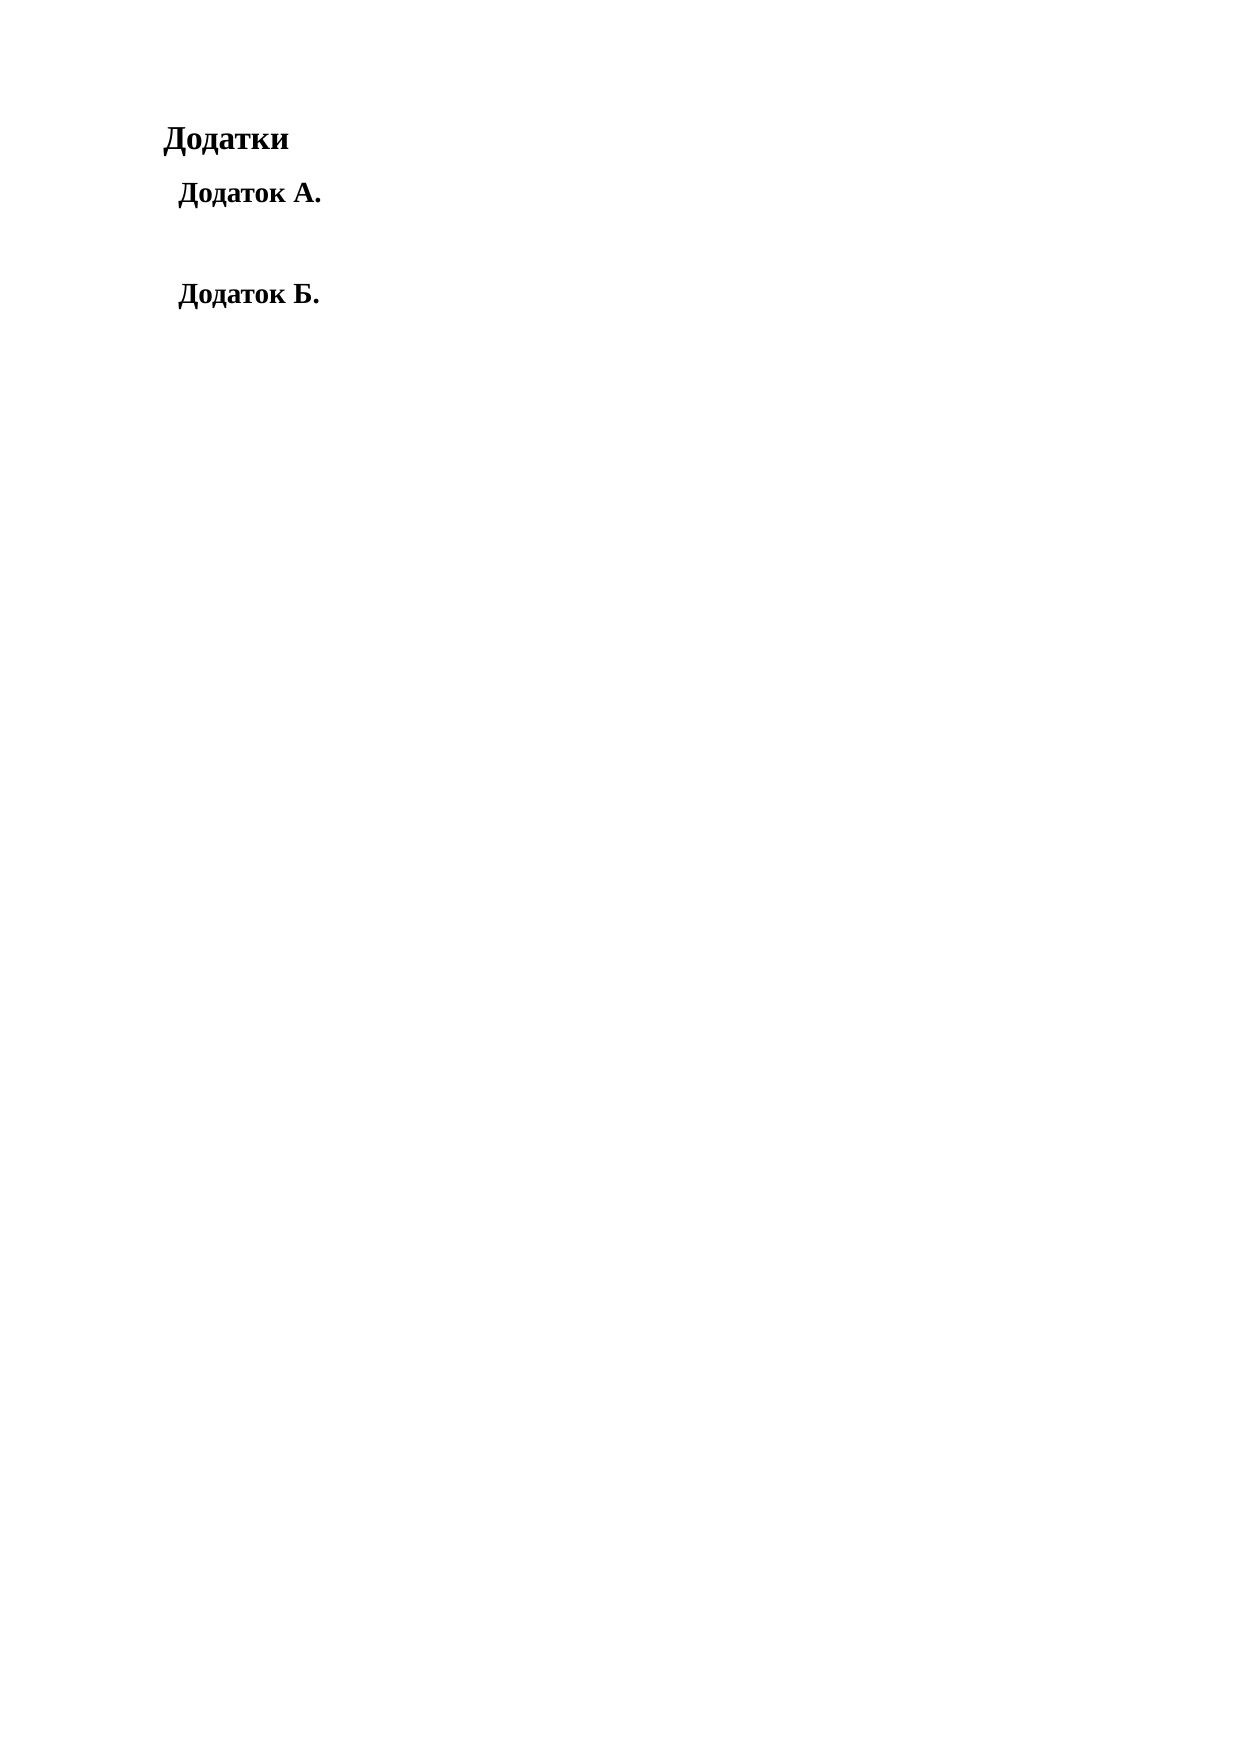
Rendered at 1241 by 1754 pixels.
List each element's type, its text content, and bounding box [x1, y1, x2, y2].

subtitle Додаток А. [118, 176, 1122, 209]
subtitle Додаток Б. [118, 276, 1122, 310]
subtitle Додатки [118, 118, 1122, 156]
